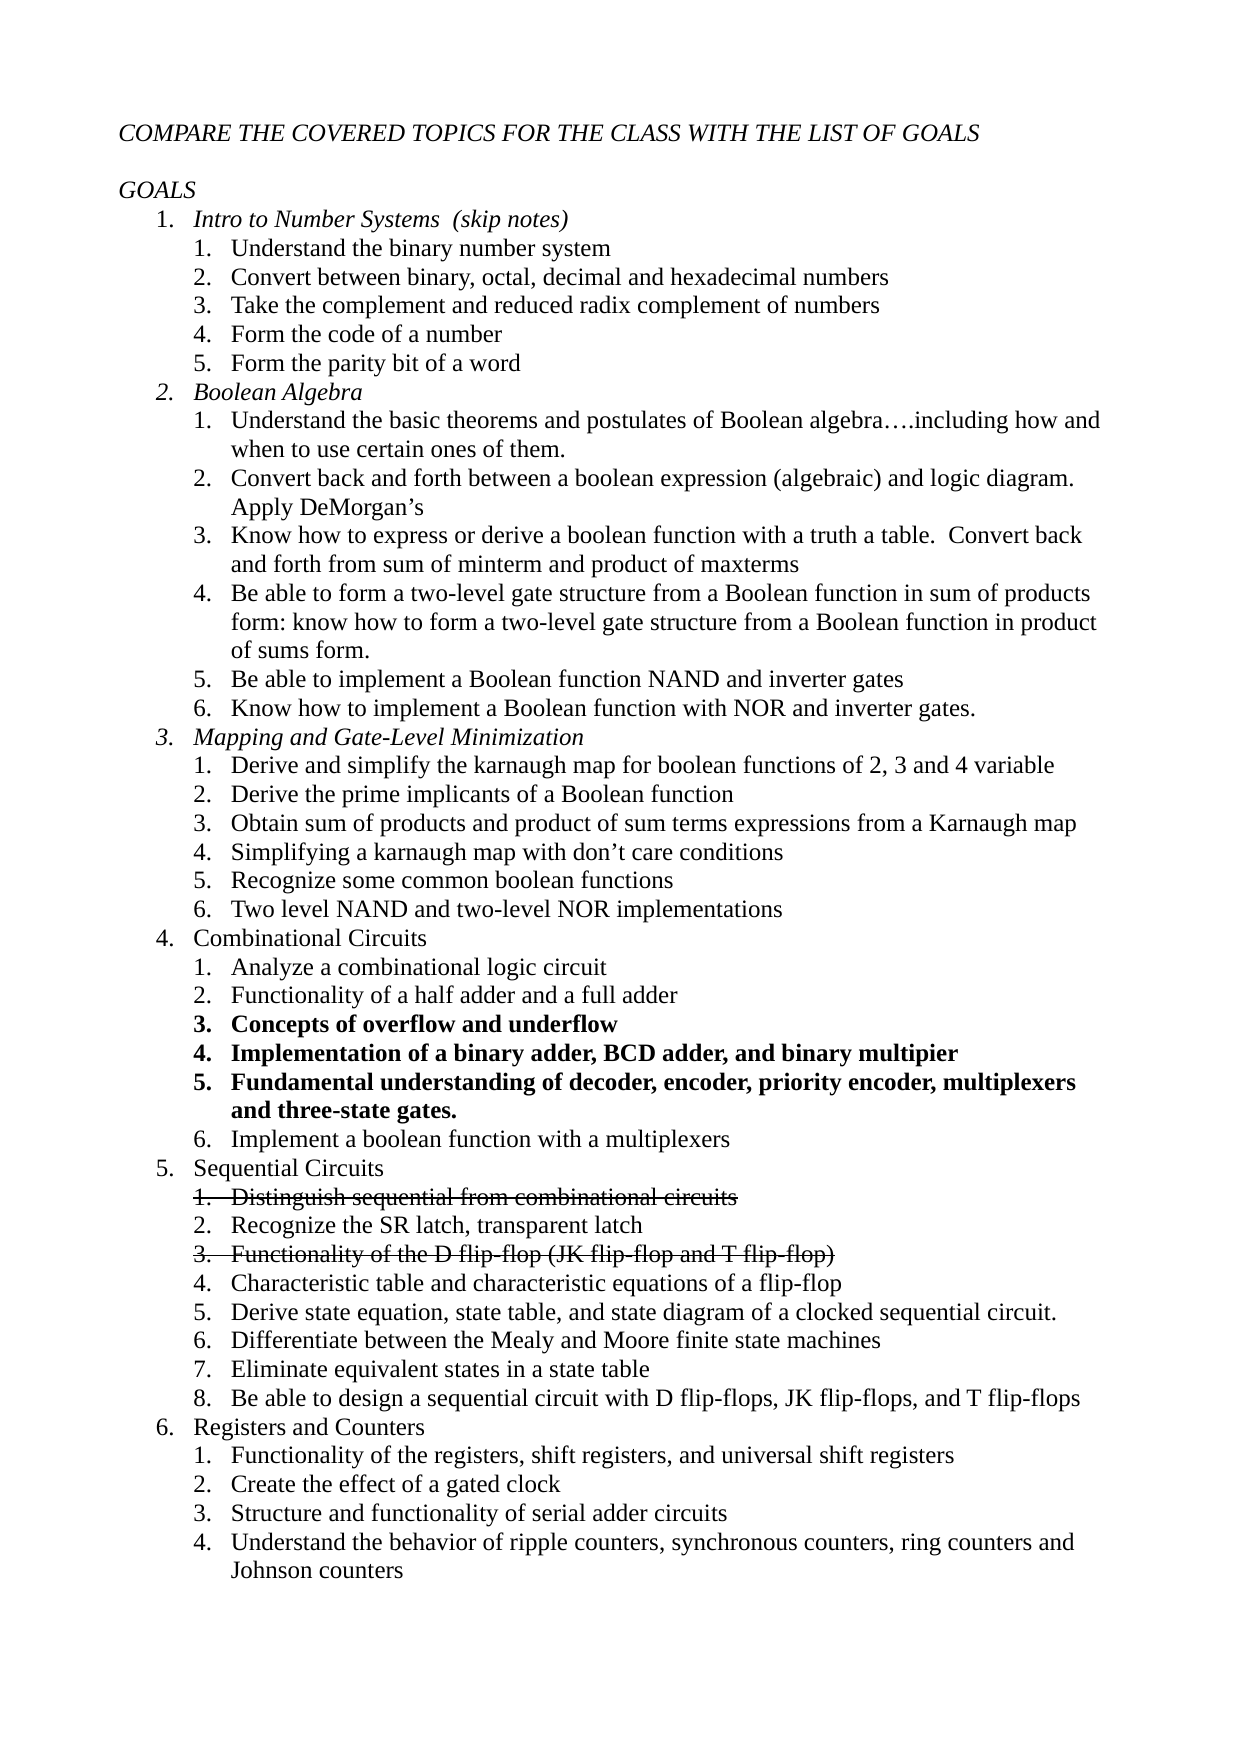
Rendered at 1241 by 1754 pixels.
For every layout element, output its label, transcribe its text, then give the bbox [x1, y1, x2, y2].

list Intro to Number Systems (skip notes) [156, 204, 1122, 233]
list Functionality of the D flip-flop (JK flip-flop and T flip-flop) [193, 1239, 1122, 1268]
list Derive and simplify the karnaugh map for boolean functions of 2, 3 and 4 variable [193, 751, 1122, 779]
list Mapping and Gate-Level Minimization [156, 722, 1122, 751]
list Know how to implement a Boolean function with NOR and inverter gates. [193, 693, 1122, 722]
list Two level NAND and two-level NOR implementations [193, 894, 1122, 923]
list Form the code of a number [193, 319, 1122, 348]
list Eliminate equivalent states in a state table [193, 1354, 1122, 1383]
list Convert back and forth between a boolean expression (algebraic) and logic diagram. Apply DeMorgan’s [193, 463, 1122, 521]
list Be able to form a two-level gate structure from a Boolean function in sum of products form: know how to form a two-level gate structure from a Boolean function in product of sums form. [193, 578, 1122, 664]
list Structure and functionality of serial adder circuits [193, 1498, 1122, 1527]
list Be able to implement a Boolean function NAND and inverter gates [193, 664, 1122, 693]
list Obtain sum of products and product of sum terms expressions from a Karnaugh map [193, 808, 1122, 837]
list Functionality of a half adder and a full adder [193, 981, 1122, 1009]
list Distinguish sequential from combinational circuits [193, 1182, 1122, 1211]
list Understand the binary number system [193, 233, 1122, 262]
list Convert between binary, octal, decimal and hexadecimal numbers [193, 262, 1122, 291]
list Derive the prime implicants of a Boolean function [193, 779, 1122, 808]
list Form the parity bit of a word [193, 348, 1122, 377]
list Understand the behavior of ripple counters, synchronous counters, ring counters and Johnson counters [193, 1527, 1122, 1584]
list Sequential Circuits [156, 1153, 1122, 1182]
list Concepts of overflow and underflow [193, 1009, 1122, 1038]
list Differentiate between the Mealy and Moore finite state machines [193, 1326, 1122, 1354]
list Create the effect of a gated clock [193, 1469, 1122, 1498]
list Fundamental understanding of decoder, encoder, priority encoder, multiplexers and three-state gates. [193, 1067, 1122, 1124]
list Take the complement and reduced radix complement of numbers [193, 291, 1122, 319]
list Boolean Algebra [156, 377, 1122, 406]
list Registers and Counters [156, 1412, 1122, 1441]
list Understand the basic theorems and postulates of Boolean algebra….including how and when to use certain ones of them. [193, 406, 1122, 463]
list Be able to design a sequential circuit with D flip-flops, JK flip-flops, and T flip-flops [193, 1383, 1122, 1412]
list Simplifying a karnaugh map with don’t care conditions [193, 837, 1122, 866]
list Recognize some common boolean functions [193, 866, 1122, 894]
text GOALS [118, 176, 1122, 204]
text COMPARE THE COVERED TOPICS FOR THE CLASS WITH THE LIST OF GOALS [118, 118, 1122, 147]
list Combinational Circuits [156, 923, 1122, 952]
list Analyze a combinational logic circuit [193, 952, 1122, 981]
list Implementation of a binary adder, BCD adder, and binary multipier [193, 1038, 1122, 1067]
list Implement a boolean function with a multiplexers [193, 1124, 1122, 1153]
list Know how to express or derive a boolean function with a truth a table. Convert back and forth from sum of minterm and product of maxterms [193, 521, 1122, 578]
list Recognize the SR latch, transparent latch [193, 1211, 1122, 1239]
list Derive state equation, state table, and state diagram of a clocked sequential circuit. [193, 1297, 1122, 1326]
list Functionality of the registers, shift registers, and universal shift registers [193, 1441, 1122, 1469]
list Characteristic table and characteristic equations of a flip-flop [193, 1268, 1122, 1297]
